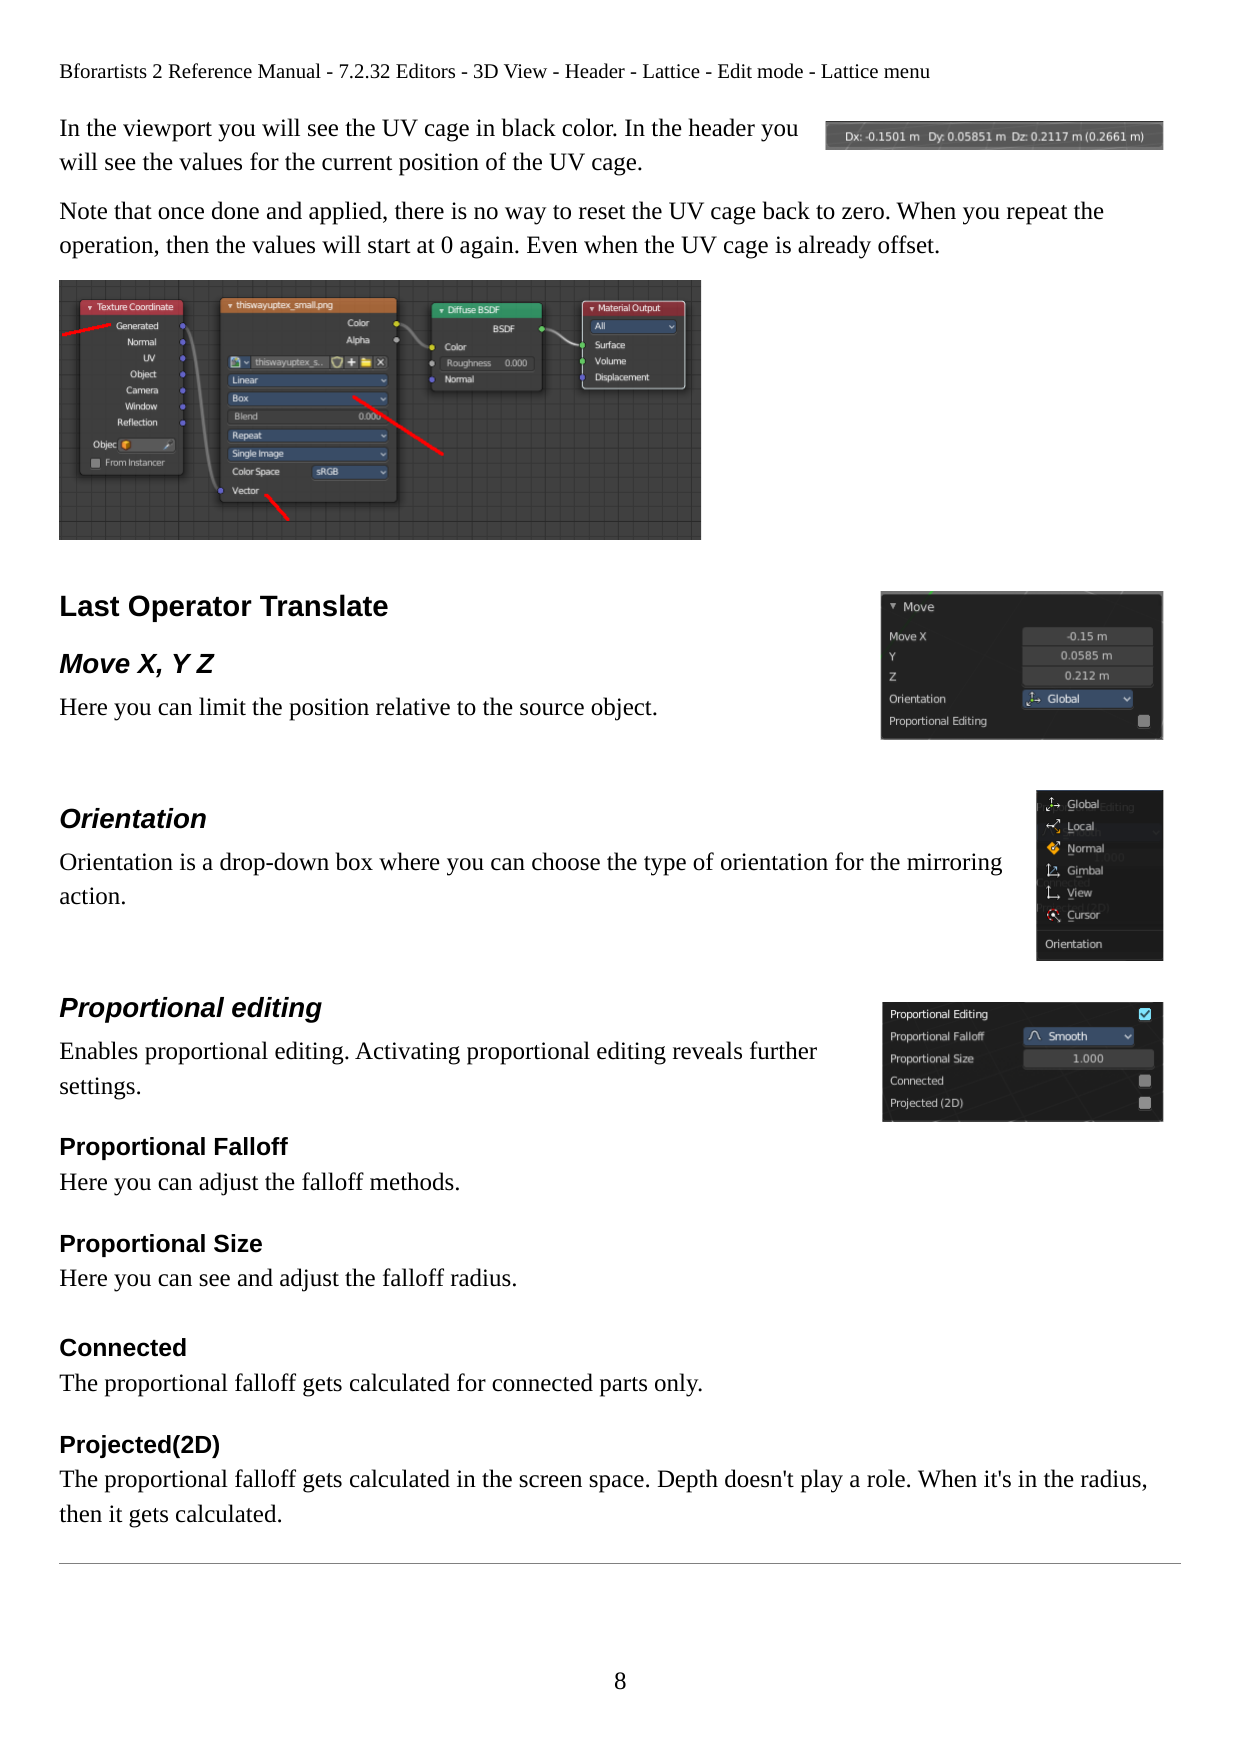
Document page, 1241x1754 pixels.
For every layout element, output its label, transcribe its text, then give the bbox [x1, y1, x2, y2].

subtitle [1164, 802, 1181, 834]
text In the viewport you will see the UV cage in black color. In the header you will see the values for the current position of the UV cage. [59, 113, 1181, 176]
text Orientation is a drop-down box where you can choose the type of orientation for the mirroring action. [59, 847, 1036, 910]
picture [825, 121, 1164, 150]
picture [880, 591, 1164, 740]
subtitle Orientation [59, 802, 1036, 834]
subtitle Last Operator Translate [59, 589, 1181, 622]
text Note that once done and applied, there is no way to reset the UV cage back to zero. When you repeat the operation, then the values will start at 0 again. Even when the UV cage is already offset. [59, 196, 1181, 259]
text Here you can see and adjust the falloff radius. [59, 1263, 1181, 1292]
subtitle Proportional Size [59, 1229, 1181, 1257]
text Enables proportional editing. Activating proportional editing reveals further settings. [59, 1036, 882, 1099]
subtitle Proportional editing [59, 992, 1181, 1024]
picture [882, 1002, 1164, 1122]
picture [1036, 790, 1164, 961]
text Here you can adjust the falloff methods. [59, 1167, 1181, 1196]
subtitle [1164, 647, 1181, 679]
text The proportional falloff gets calculated for connected parts only. [59, 1368, 1181, 1397]
subtitle Projected(2D) [59, 1430, 1181, 1458]
subtitle Proportional Falloff [59, 1132, 1181, 1161]
subtitle Move X, Y Z [59, 647, 880, 679]
text The proportional falloff gets calculated in the screen space. Depth doesn't play a role. When it's in the radius, then it gets calculated. [59, 1464, 1181, 1528]
picture [59, 280, 702, 540]
text Here you can limit the position relative to the source object. [59, 692, 880, 721]
subtitle Connected [59, 1333, 1181, 1362]
